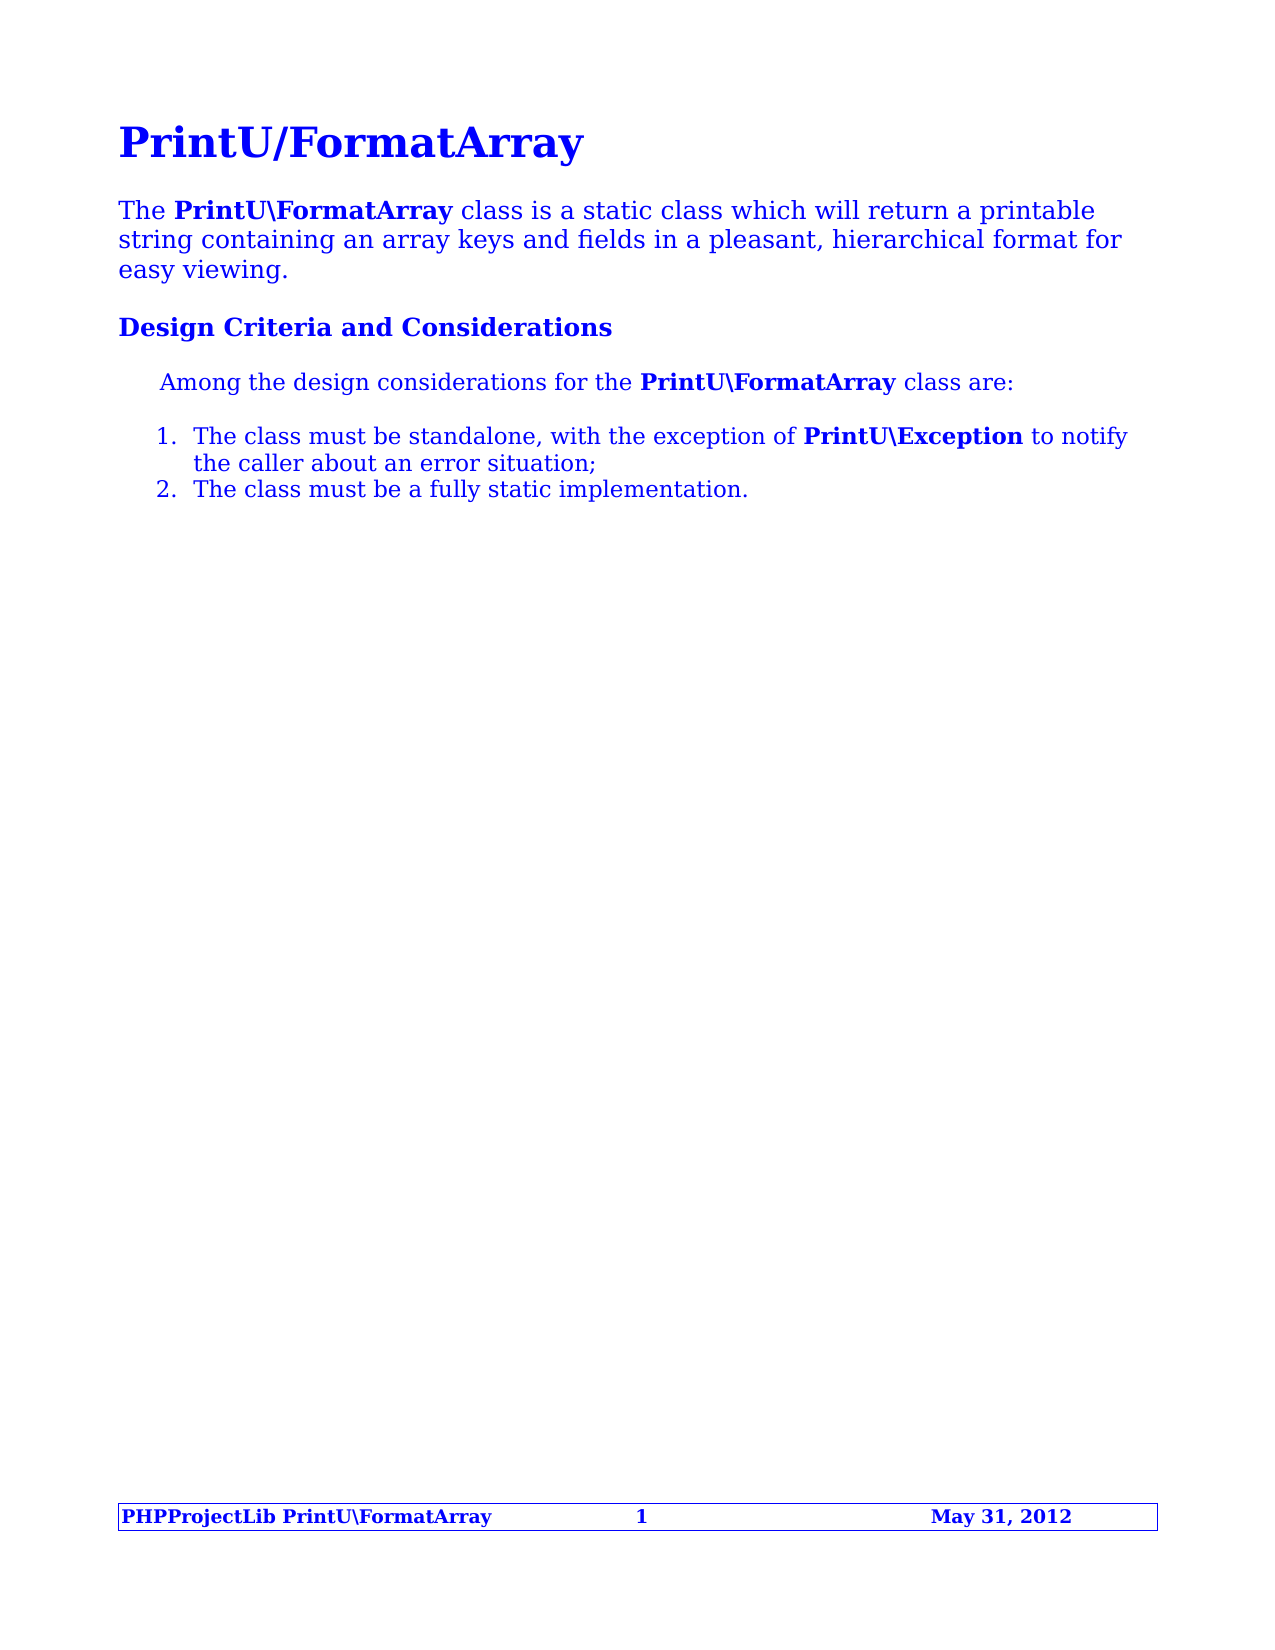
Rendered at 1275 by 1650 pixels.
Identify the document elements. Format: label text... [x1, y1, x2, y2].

text Among the design considerations for the PrintU\FormatArray class are: [159, 369, 1157, 396]
text The PrintU\FormatArray class is a static class which will return a printable string containing an array keys and fields in a pleasant, hierarchical format for easy viewing. [118, 196, 1157, 284]
list The class must be a fully static implementation. [156, 476, 1157, 503]
list The class must be standalone, with the exception of PrintU\Exception to notify the caller about an error situation; [156, 423, 1157, 476]
title PrintU/FormatArray [118, 118, 1157, 167]
title Design Criteria and Considerations [118, 313, 1157, 342]
